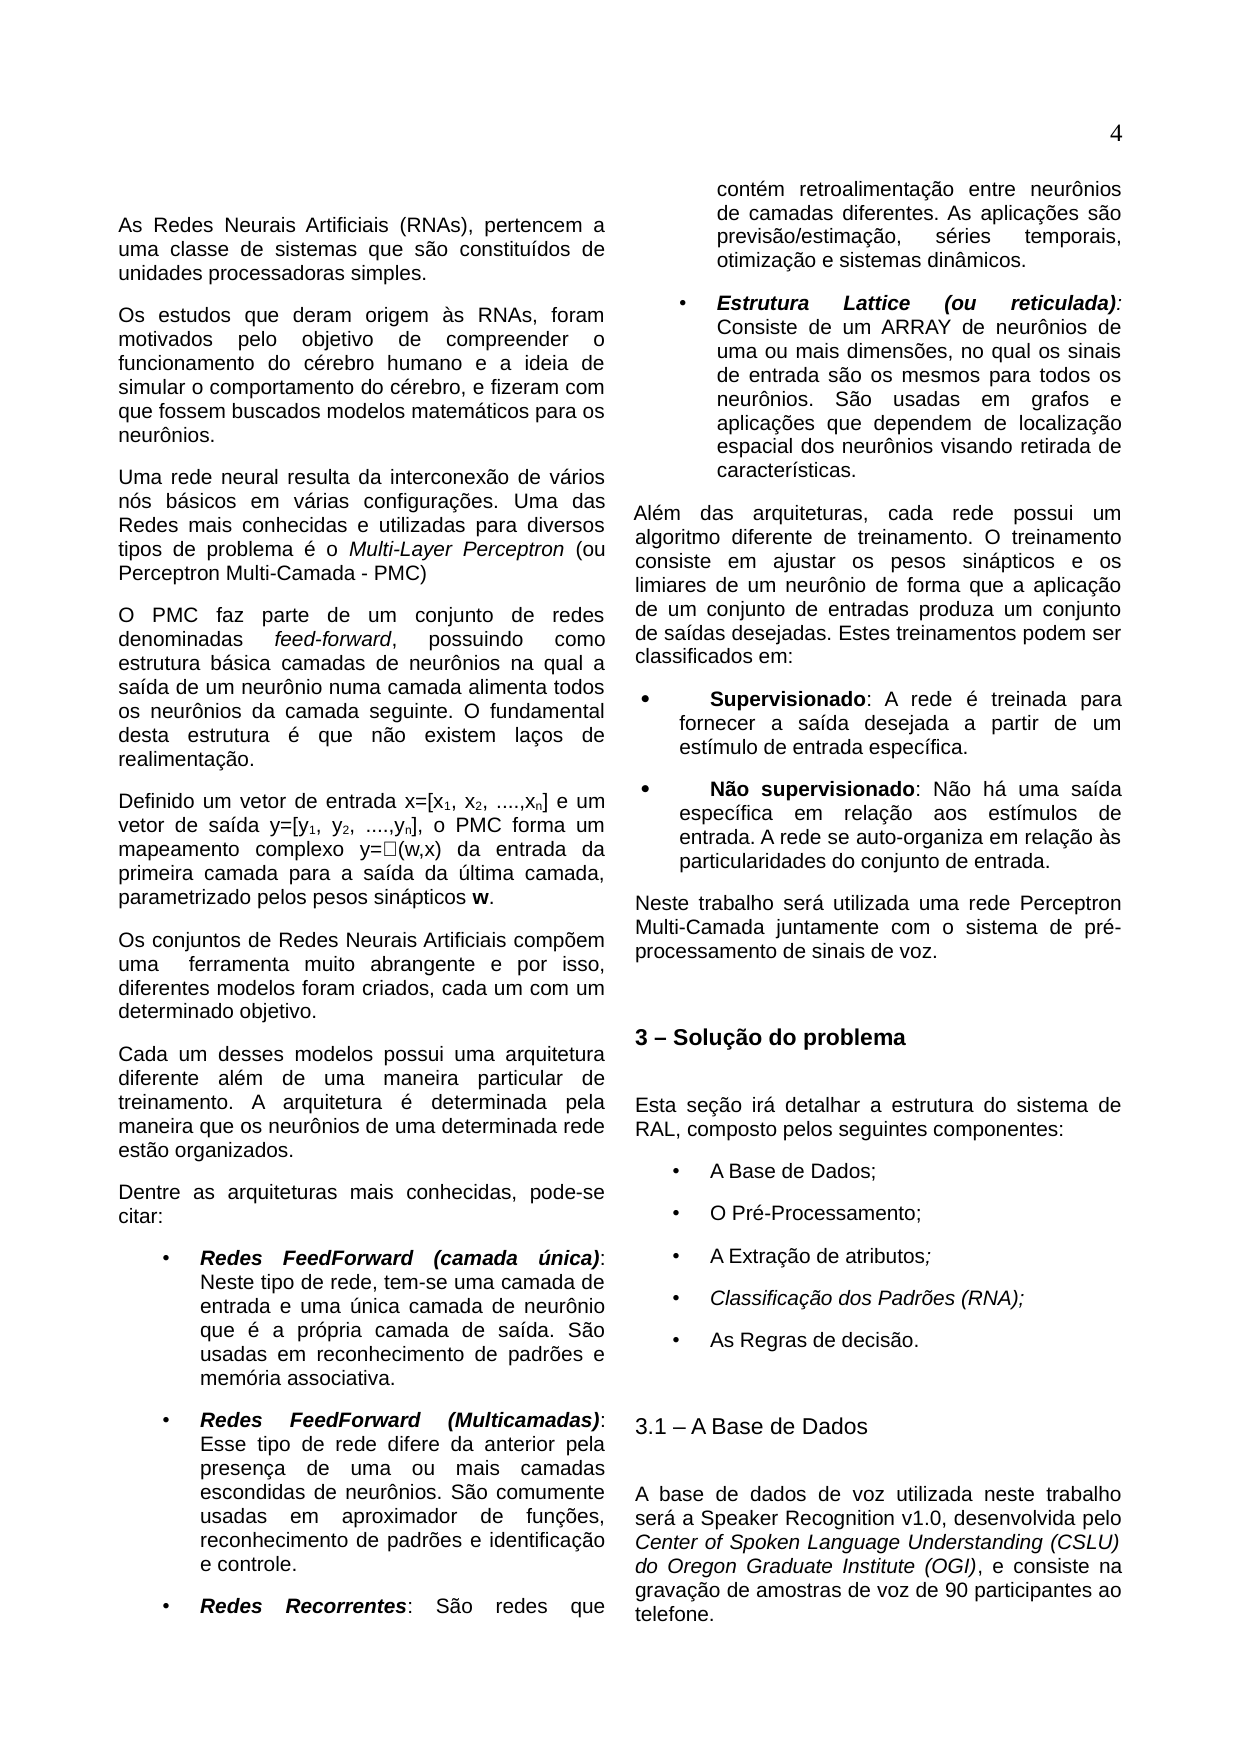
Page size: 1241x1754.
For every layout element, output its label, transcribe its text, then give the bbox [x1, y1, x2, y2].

text Definido um vetor de entrada x=[x1, x2, ....,xn] e um vetor de saída y=[y1, y2, ....,yn], o PMC forma um mapeamento complexo y=(w,x) da entrada da primeira camada para a saída da última camada, parametrizado pelos pesos sinápticos w. [118, 789, 605, 909]
text As Redes Neurais Artificiais (RNAs), pertencem a uma classe de sistemas que são constituídos de unidades processadoras simples. [118, 213, 605, 285]
list Supervisionado: A rede é treinada para fornecer a saída desejada a partir de um estímulo de entrada específica. [642, 687, 1122, 759]
list Redes FeedForward (camada única): Neste tipo de rede, tem-se uma camada de entrada e uma única camada de neurônio que é a própria camada de saída. São usadas em reconhecimento de padrões e memória associativa. [162, 1246, 605, 1390]
list A Base de Dados; [672, 1159, 1122, 1183]
list Estrutura Lattice (ou reticulada): Consiste de um ARRAY de neurônios de uma ou mais dimensões, no qual os sinais de entrada são os mesmos para todos os neurônios. São usadas em grafos e aplicações que dependem de localização espacial dos neurônios visando retirada de características. [679, 291, 1122, 482]
text 3.1 – A Base de Dados [635, 1413, 1122, 1439]
text A base de dados de voz utilizada neste trabalho será a Speaker Recognition v1.0, desenvolvida pelo Center of Spoken Language Understanding (CSLU) do Oregon Graduate Institute (OGI), e consiste na gravação de amostras de voz de 90 participantes ao telefone. [635, 1482, 1122, 1625]
text Cada um desses modelos possui uma arquitetura diferente além de uma maneira particular de treinamento. A arquitetura é determinada pela maneira que os neurônios de uma determinada rede estão organizados. [118, 1042, 605, 1161]
list A Extração de atributos; [672, 1243, 1122, 1267]
list O Pré-Processamento; [672, 1201, 1122, 1225]
text Esta seção irá detalhar a estrutura do sistema de RAL, composto pelos seguintes componentes: [635, 1092, 1122, 1140]
list As Regras de decisão. [672, 1328, 1122, 1352]
text Os estudos que deram origem às RNAs, foram motivados pelo objetivo de compreender o funcionamento do cérebro humano e a ideia de simular o comportamento do cérebro, e fizeram com que fossem buscados modelos matemáticos para os neurônios. [118, 303, 605, 447]
text Os conjuntos de Redes Neurais Artificiais compõem uma ferramenta muito abrangente e por isso, diferentes modelos foram criados, cada um com um determinado objetivo. [118, 927, 605, 1023]
list Redes Recorrentes: São redes que [162, 1594, 605, 1618]
text O PMC faz parte de um conjunto de redes denominadas feed-forward, possuindo como estrutura básica camadas de neurônios na qual a saída de um neurônio numa camada alimenta todos os neurônios da camada seguinte. O fundamental desta estrutura é que não existem laços de realimentação. [118, 603, 605, 771]
text 3 – Solução do problema [635, 1024, 1122, 1050]
list Classificação dos Padrões (RNA); [672, 1286, 1122, 1310]
list Redes FeedForward (Multicamadas): Esse tipo de rede difere da anterior pela presença de uma ou mais camadas escondidas de neurônios. São comumente usadas em aproximador de funções, reconhecimento de padrões e identificação e controle. [162, 1408, 605, 1576]
text Dentre as arquiteturas mais conhecidas, pode-se citar: [118, 1180, 605, 1228]
list Não supervisionado: Não há uma saída específica em relação aos estímulos de entrada. A rede se auto-organiza em relação às particularidades do conjunto de entrada. [642, 777, 1122, 873]
list contém retroalimentação entre neurônios de camadas diferentes. As aplicações são previsão/estimação, séries temporais, otimização e sistemas dinâmicos. [679, 176, 1122, 272]
text Além das arquiteturas, cada rede possui um algoritmo diferente de treinamento. O treinamento consiste em ajustar os pesos sinápticos e os limiares de um neurônio de forma que a aplicação de um conjunto de entradas produza um conjunto de saídas desejadas. Estes treinamentos podem ser classificados em: [633, 501, 1122, 668]
text Neste trabalho será utilizada uma rede Perceptron Multi-Camada juntamente com o sistema de pré-processamento de sinais de voz. [635, 891, 1122, 963]
text Uma rede neural resulta da interconexão de vários nós básicos em várias configurações. Uma das Redes mais conhecidas e utilizadas para diversos tipos de problema é o Multi-Layer Perceptron (ou Perceptron Multi-Camada - PMC) [118, 465, 605, 585]
